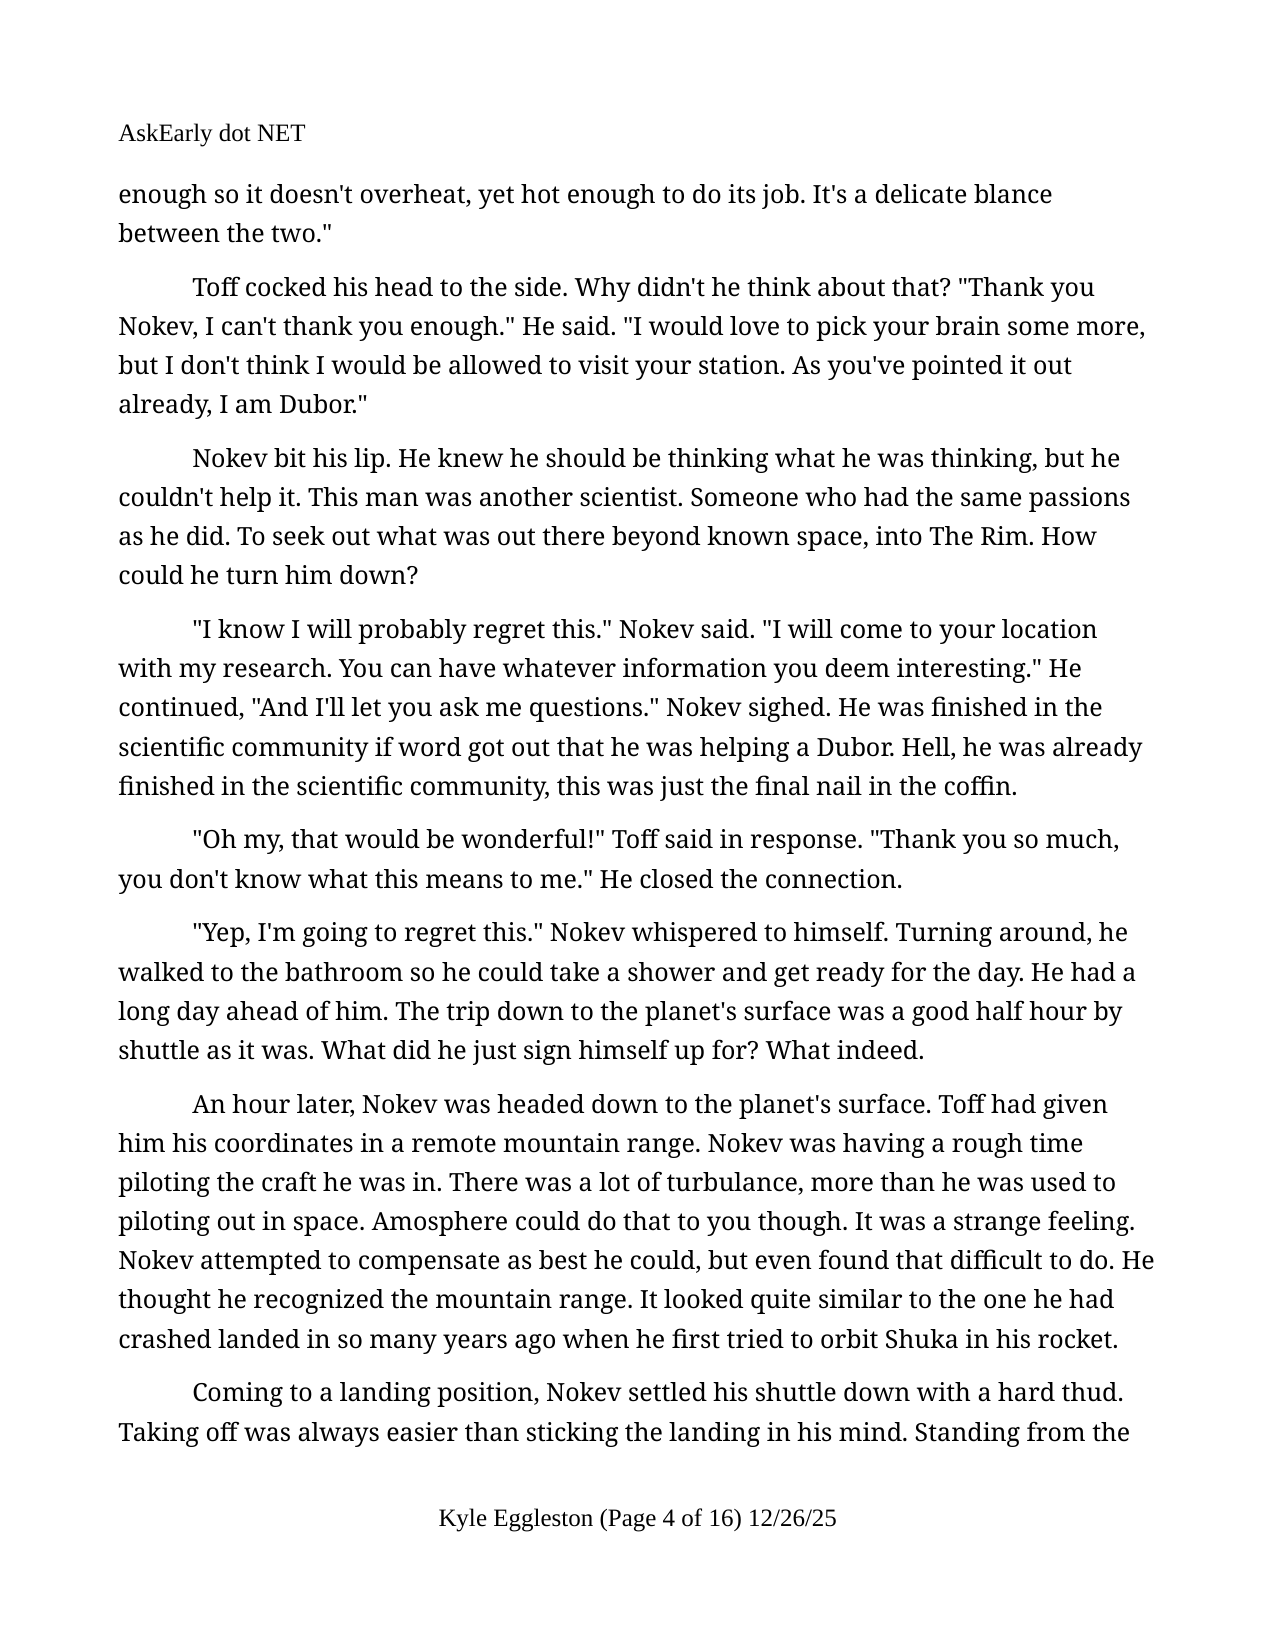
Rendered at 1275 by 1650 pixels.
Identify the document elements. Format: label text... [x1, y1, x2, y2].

text Coming to a landing position, Nokev settled his shuttle down with a hard thud. Taking off was always easier than sticking the landing in his mind. Standing from the [118, 1375, 1157, 1448]
text An hour later, Nokev was headed down to the planet's surface. Toff had given him his coordinates in a remote mountain range. Nokev was having a rough time piloting the craft he was in. There was a lot of turbulance, more than he was used to piloting out in space. Amosphere could do that to you though. It was a strange feeling. Nokev attempted to compensate as best he could, but even found that difficult to do. He thought he recognized the mountain range. It looked quite similar to the one he had crashed landed in so many years ago when he first tried to orbit Shuka in his rocket. [118, 1086, 1157, 1355]
text enough so it doesn't overheat, yet hot enough to do its job. It's a delicate blance between the two." [118, 176, 1157, 249]
text Nokev bit his lip. He knew he should be thinking what he was thinking, but he couldn't help it. This man was another scientist. Someone who had the same passions as he did. To seek out what was out there beyond known space, into The Rim. How could he turn him down? [118, 441, 1157, 592]
text "Yep, I'm going to regret this." Nokev whispered to himself. Turning around, he walked to the bathroom so he could take a shower and get ready for the day. He had a long day ahead of him. The trip down to the planet's surface was a good half hour by shuttle as it was. What did he just sign himself up for? What indeed. [118, 915, 1157, 1067]
text Toff cocked his head to the side. Why didn't he think about that? "Thank you Nokev, I can't thank you enough." He said. "I would love to pick your brain some more, but I don't think I would be allowed to visit your station. As you've pointed it out already, I am Dubor." [118, 269, 1157, 421]
text "Oh my, that would be wonderful!" Toff said in response. "Thank you so much, you don't know what this means to me." He closed the connection. [118, 822, 1157, 895]
text "I know I will probably regret this." Nokev said. "I will come to your location with my research. You can have whatever information you deem interesting." He continued, "And I'll let you ask me questions." Nokev sighed. He was finished in the scientific community if word got out that he was helping a Dubor. Hell, he was already finished in the scientific community, this was just the final nail in the coffin. [118, 612, 1157, 802]
